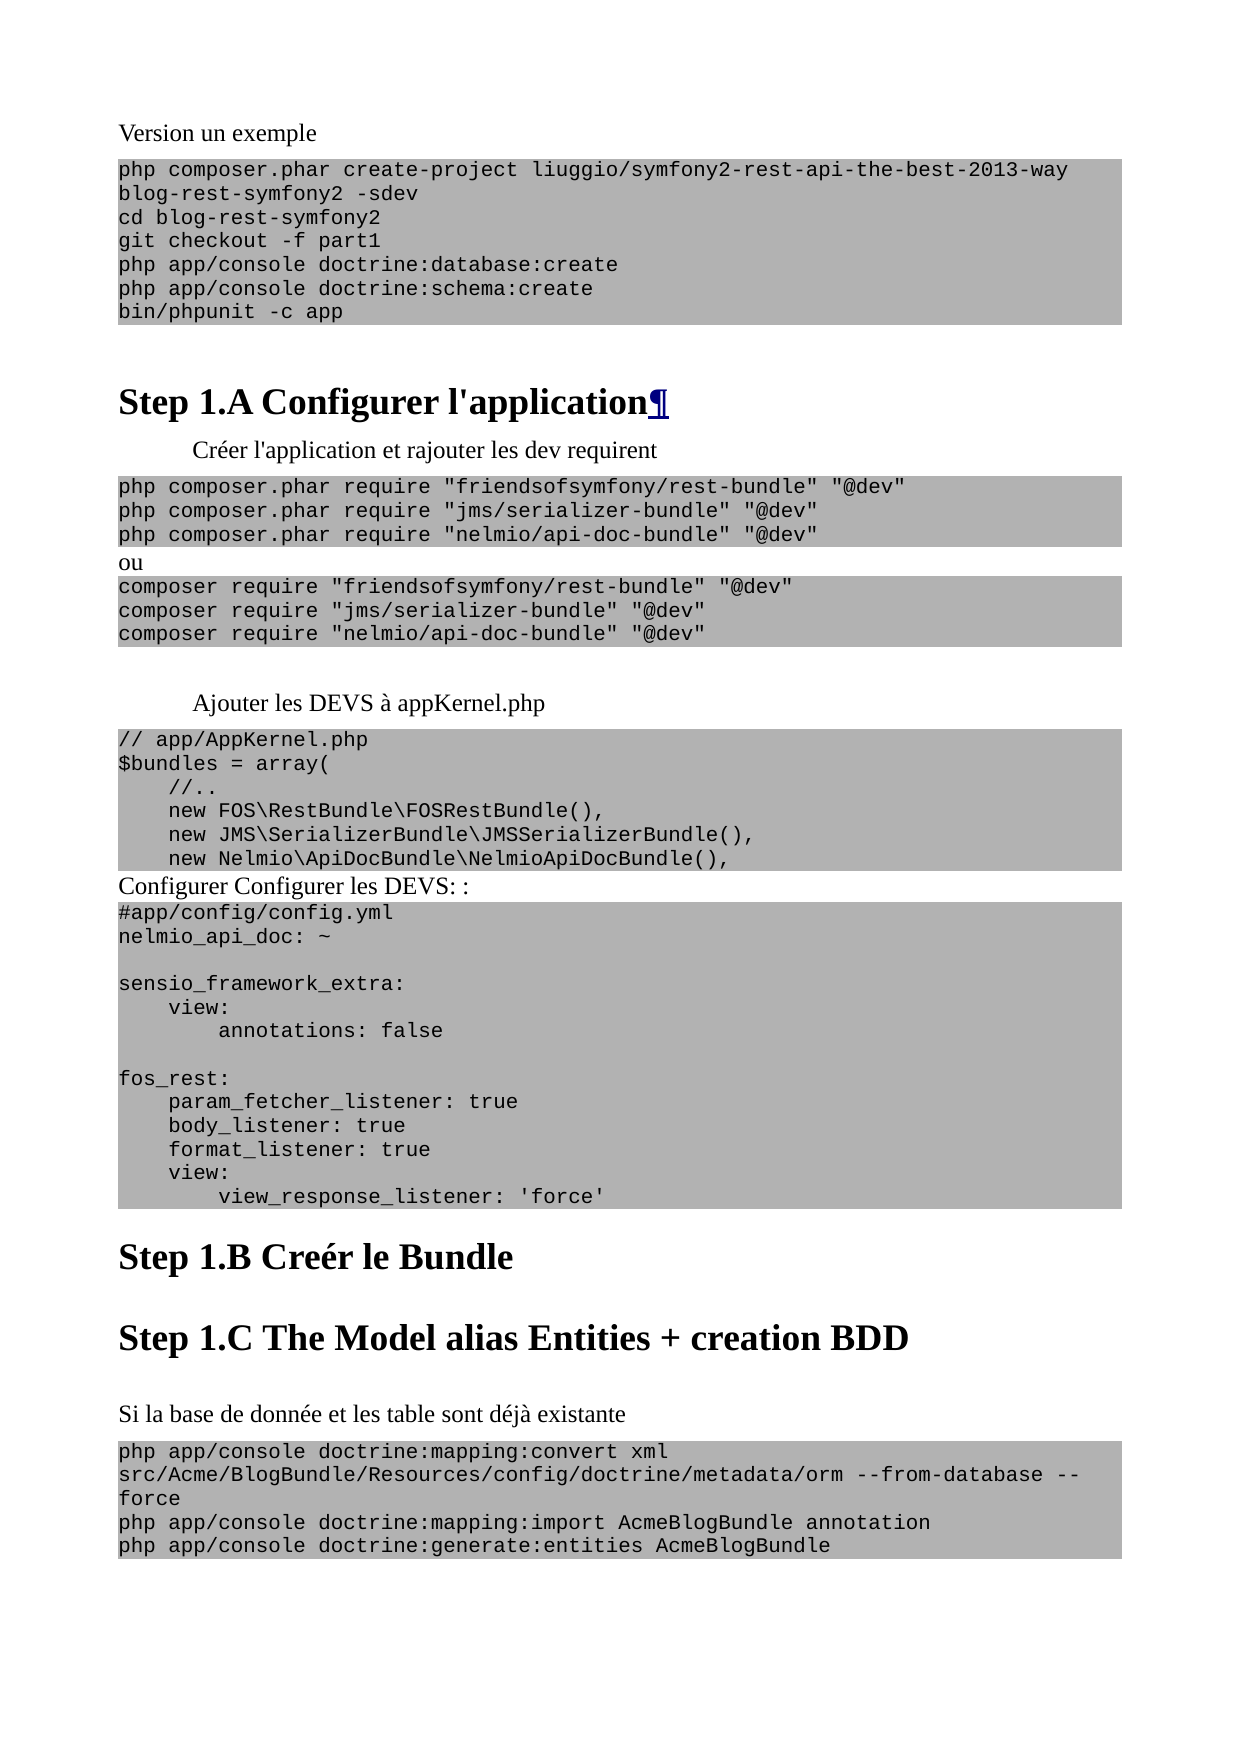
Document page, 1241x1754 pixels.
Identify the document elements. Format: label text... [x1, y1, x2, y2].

text view: [118, 997, 1122, 1020]
text Ajouter les DEVS à appKernel.php [118, 688, 1122, 717]
text #app/config/config.yml [118, 902, 1122, 926]
text php composer.phar require "jms/serializer-bundle" "@dev" [118, 500, 1122, 523]
text sensio_framework_extra: [118, 973, 1122, 997]
text composer require "friendsofsymfony/rest-bundle" "@dev" [118, 576, 1122, 599]
text php app/console doctrine:database:create [118, 254, 1122, 278]
text view_response_listener: 'force' [118, 1186, 1122, 1209]
text php app/console doctrine:mapping:import AcmeBlogBundle annotation [118, 1512, 1122, 1535]
text fos_rest: [118, 1068, 1122, 1091]
text php app/console doctrine:schema:create [118, 278, 1122, 301]
text //.. [118, 777, 1122, 800]
text Configurer Configurer les DEVS: : [118, 871, 1122, 902]
text // app/AppKernel.php [118, 729, 1122, 753]
text Si la base de donnée et les table sont déjà existante [118, 1399, 1122, 1428]
text nelmio_api_doc: ~ [118, 926, 1122, 949]
text php app/console doctrine:generate:entities AcmeBlogBundle [118, 1535, 1122, 1559]
text git checkout -f part1 [118, 230, 1122, 254]
text ou [118, 547, 1122, 576]
text new JMS\SerializerBundle\JMSSerializerBundle(), [118, 824, 1122, 848]
text format_listener: true [118, 1138, 1122, 1162]
subtitle Step 1.C The Model alias Entities + creation BDD [118, 1315, 1122, 1358]
text composer require "jms/serializer-bundle" "@dev" [118, 599, 1122, 623]
text Créer l'application et rajouter les dev requirent [118, 435, 1122, 464]
text cd blog-rest-symfony2 [118, 207, 1122, 230]
text php app/console doctrine:mapping:convert xml src/Acme/BlogBundle/Resources/config/doctrine/metadata/orm --from-database --force [118, 1441, 1122, 1512]
text body_listener: true [118, 1115, 1122, 1138]
text php composer.phar create-project liuggio/symfony2-rest-api-the-best-2013-way blog-rest-symfony2 -sdev [118, 159, 1122, 207]
text Version un exemple [118, 118, 1122, 147]
text new Nelmio\ApiDocBundle\NelmioApiDocBundle(), [118, 848, 1122, 871]
subtitle Step 1.B Creér le Bundle [118, 1234, 1122, 1278]
text php composer.phar require "friendsofsymfony/rest-bundle" "@dev" [118, 476, 1122, 500]
text composer require "nelmio/api-doc-bundle" "@dev" [118, 623, 1122, 647]
subtitle Step 1.A Configurer l'application¶ [118, 379, 1122, 422]
text view: [118, 1162, 1122, 1186]
text new FOS\RestBundle\FOSRestBundle(), [118, 800, 1122, 824]
text annotations: false [118, 1020, 1122, 1044]
text bin/phpunit -c app [118, 301, 1122, 325]
text $bundles = array( [118, 753, 1122, 777]
text php composer.phar require "nelmio/api-doc-bundle" "@dev" [118, 523, 1122, 547]
text param_fetcher_listener: true [118, 1091, 1122, 1115]
